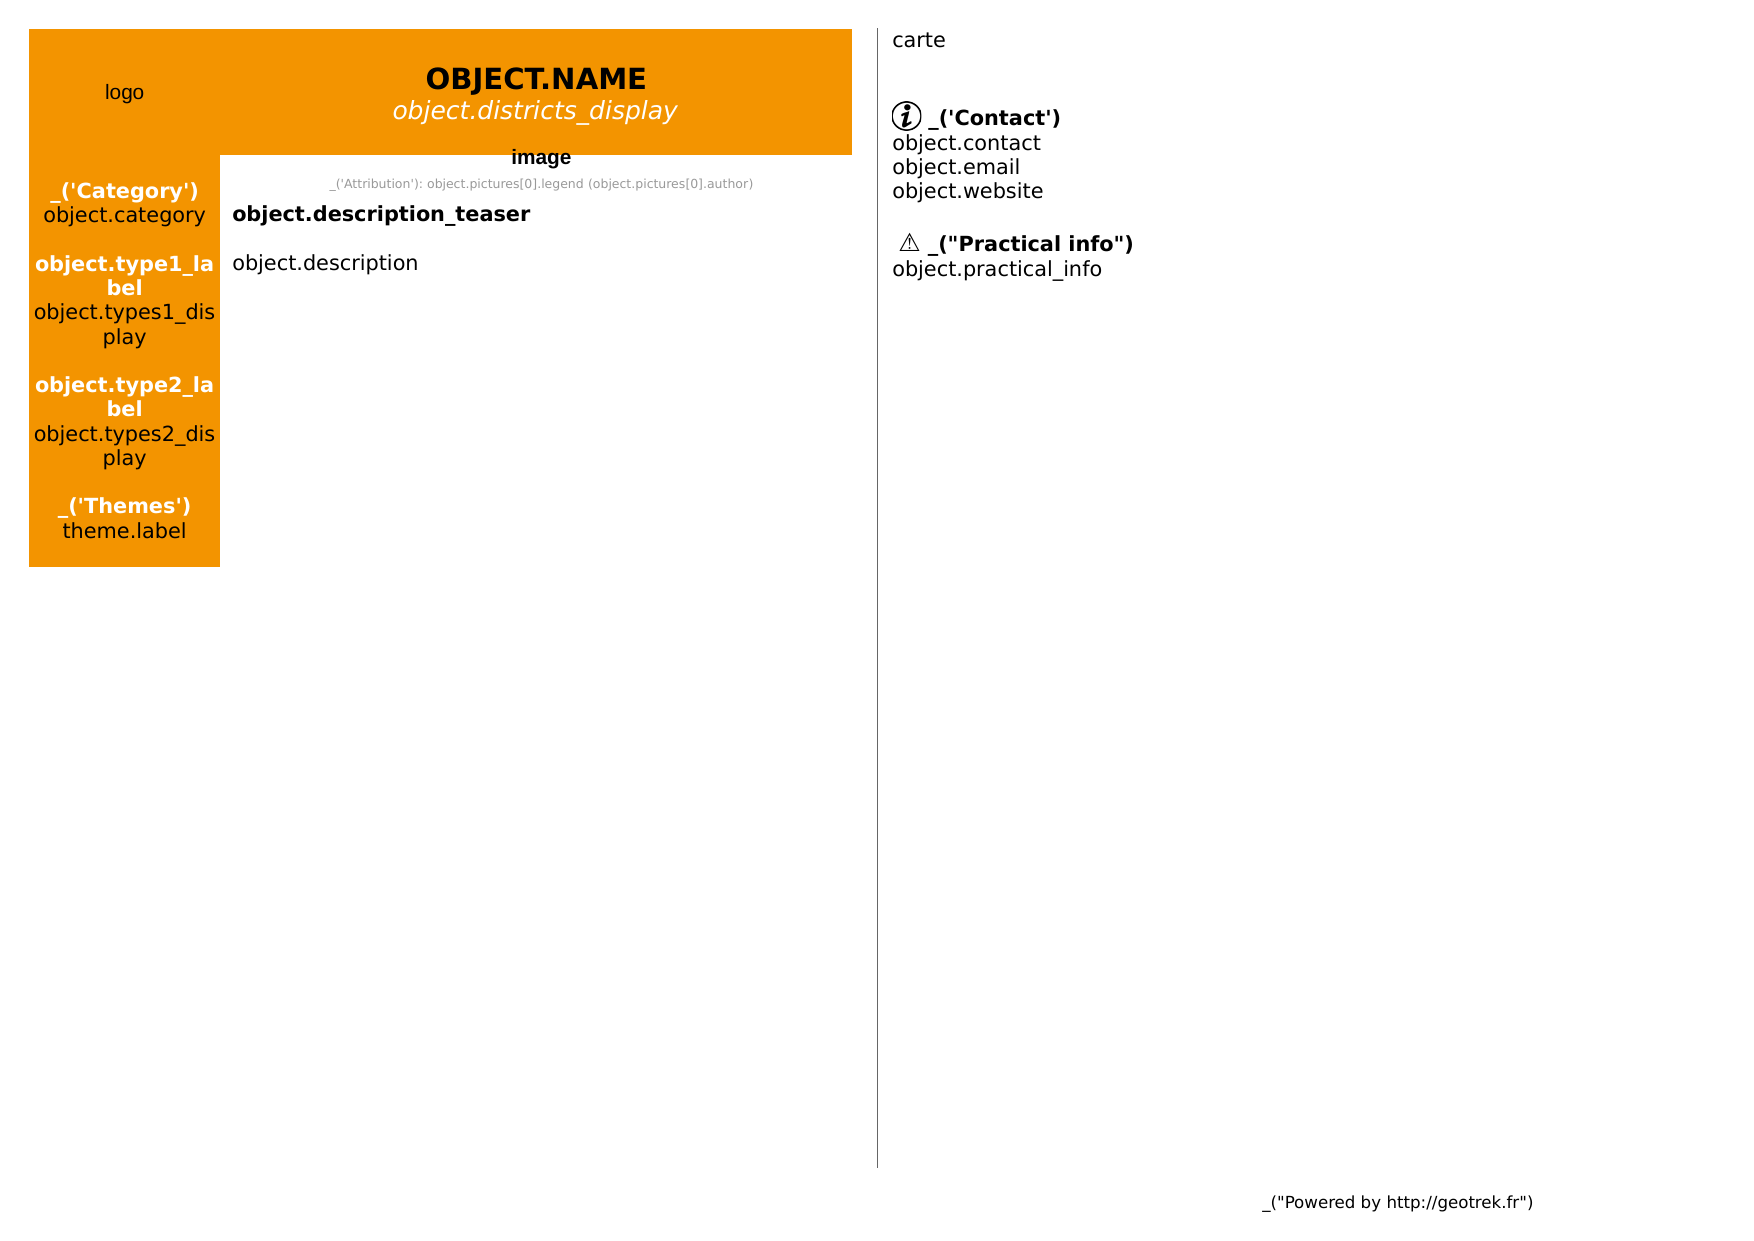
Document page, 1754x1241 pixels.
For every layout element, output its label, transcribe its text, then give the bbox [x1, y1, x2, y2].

picture [892, 101, 922, 131]
text carte￹ [892, 28, 1725, 53]
text object.email [892, 155, 1725, 179]
table_header image [558, 155, 862, 167]
text object.website [892, 179, 1725, 228]
text _('Contact') [922, 101, 1725, 131]
table_cell object.description_teaser object.description [220, 191, 862, 567]
text object.practical_info [892, 257, 1725, 281]
table_header image [220, 155, 555, 167]
table_header [875, 1193, 1072, 1217]
table_header logo [29, 29, 220, 155]
text object.contact [892, 131, 1725, 155]
table_cell _('Attribution'): object.pictures[0].legend (object.pictures[0].author) [220, 167, 862, 191]
table_header object.name object.districts_display [220, 29, 852, 155]
table_header _("Powered by http://geotrek.fr") [1072, 1193, 1723, 1217]
table_header _('Category') object.category object.type1_label object.types1_display object.type2_label object.types2_display _('Themes') theme.label [29, 155, 220, 567]
text ⚠ _("Practical info") [892, 228, 1725, 257]
